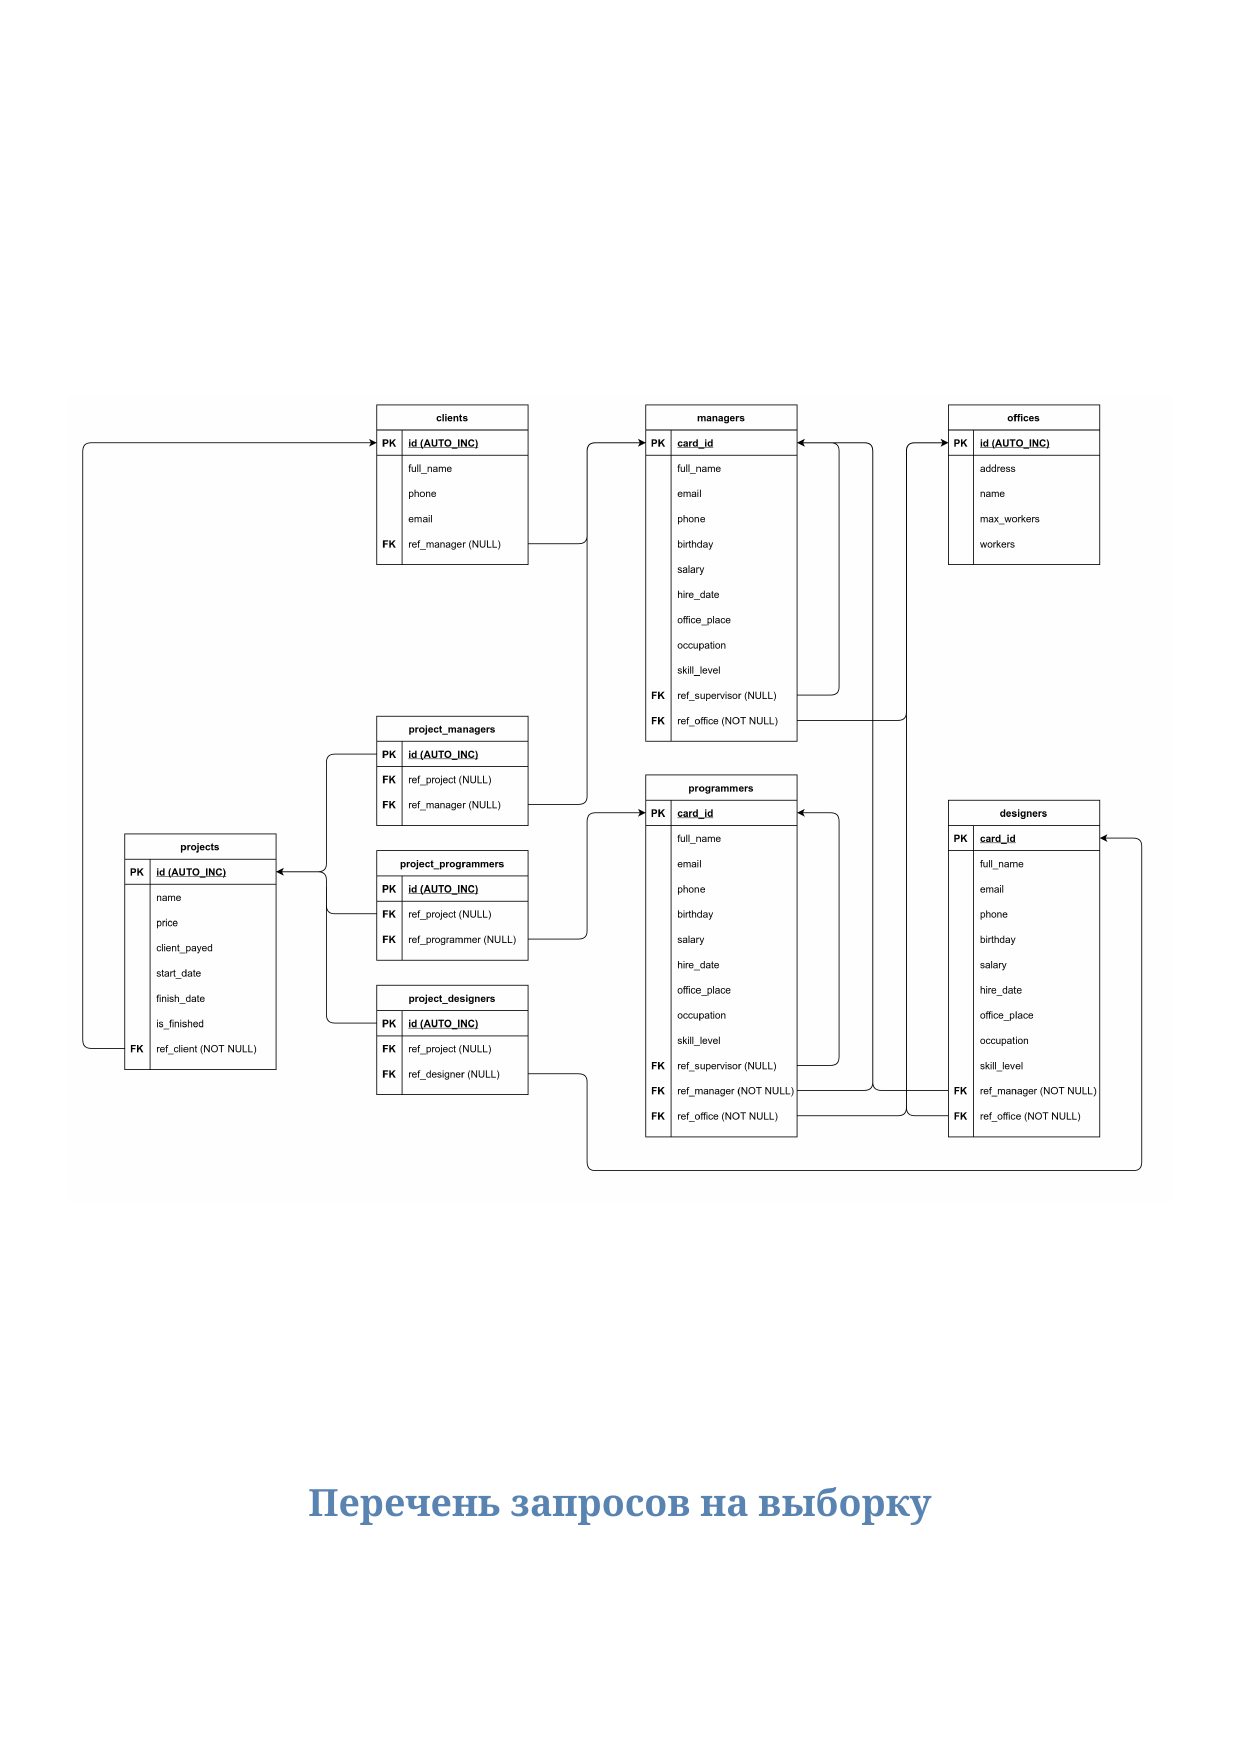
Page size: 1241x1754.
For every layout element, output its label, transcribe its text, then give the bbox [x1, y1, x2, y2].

text Перечень запросов на выборку [118, 1476, 1122, 1527]
picture [67, 395, 1173, 1202]
